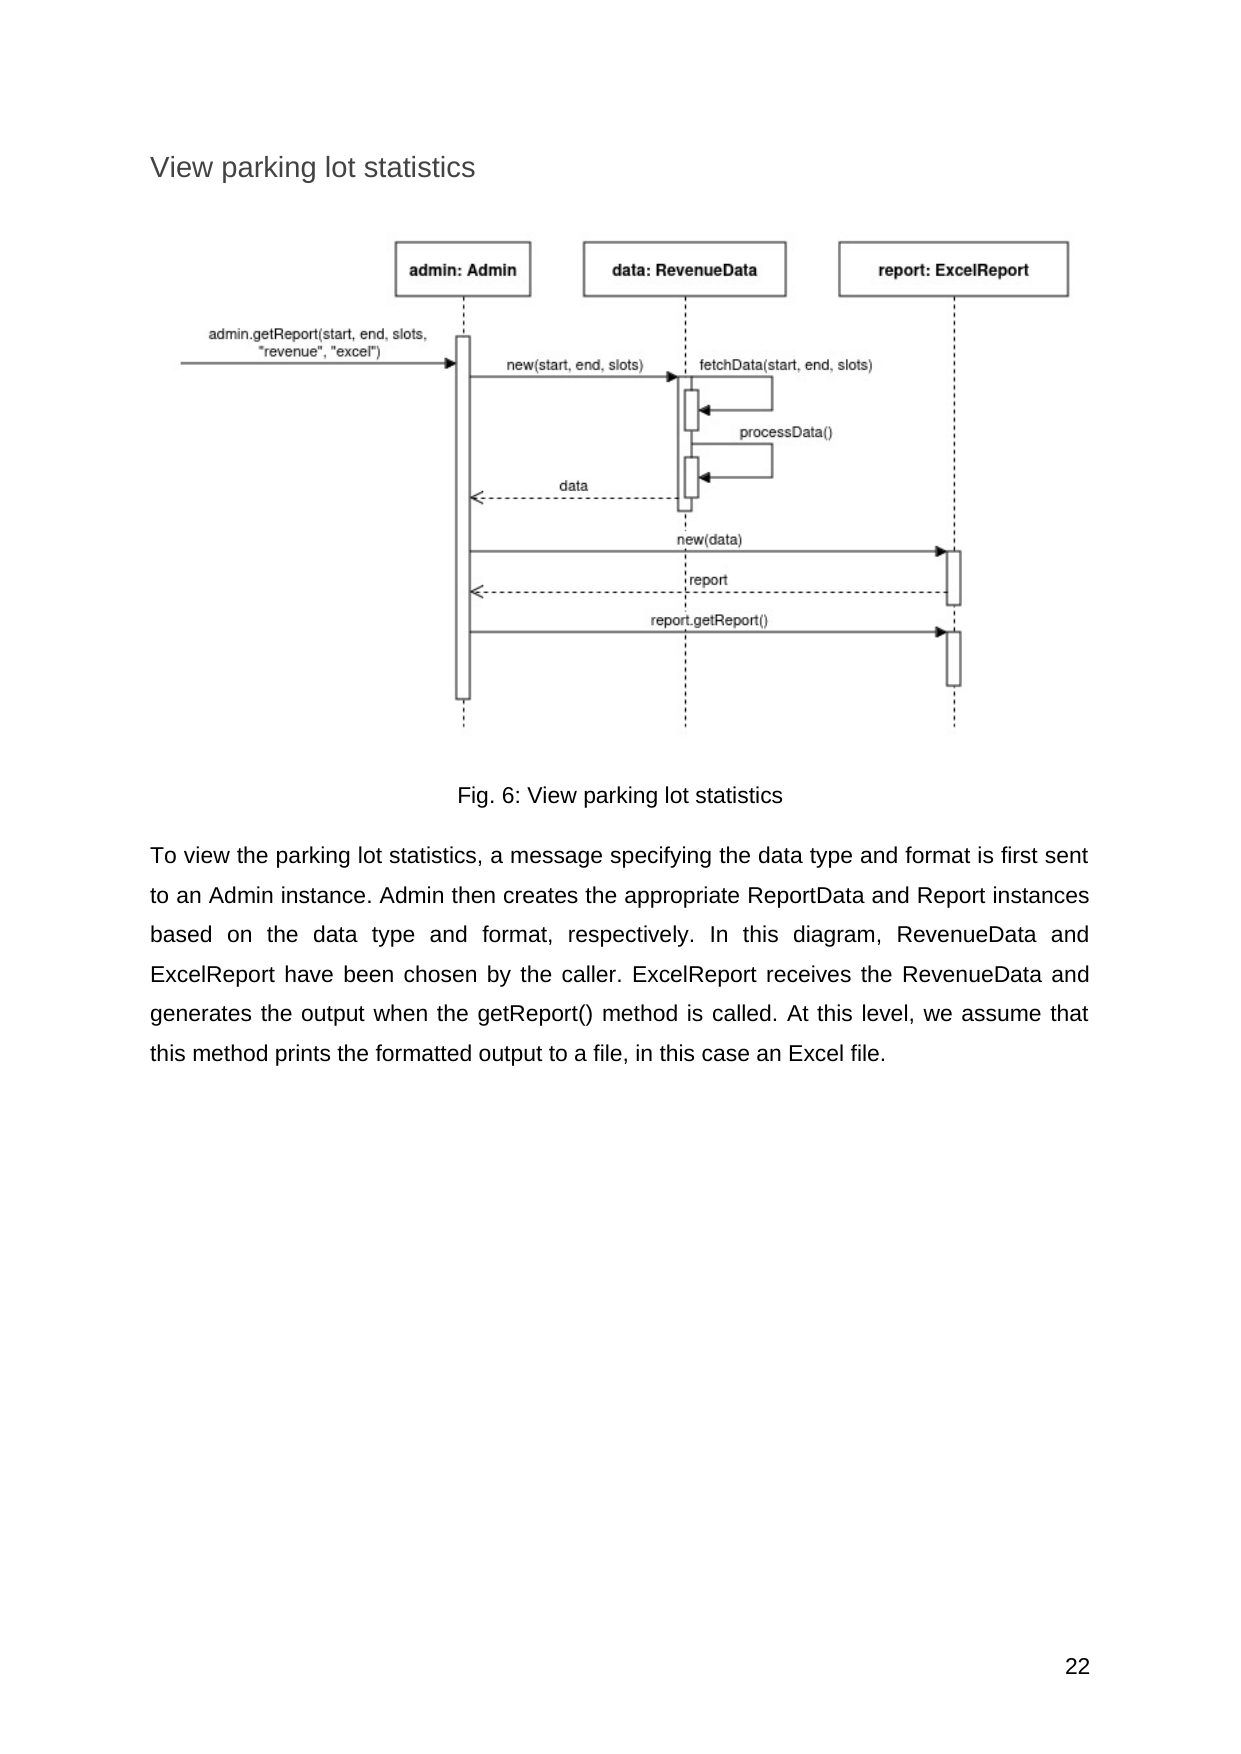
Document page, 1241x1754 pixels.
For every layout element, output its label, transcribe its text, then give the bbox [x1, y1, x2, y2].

text To view the parking lot statistics, a message specifying the data type and format is first sent to an Admin instance. Admin then creates the appropriate ReportData and Report instances based on the data type and format, respectively. In this diagram, RevenueData and ExcelReport have been chosen by the caller. ExcelReport receives the RevenueData and generates the output when the getReport() method is called. At this level, we assume that this method prints the formatted output to a file, in this case an Excel file. [150, 842, 1090, 1066]
picture [150, 221, 1091, 749]
subtitle View parking lot statistics [150, 150, 1090, 183]
text Fig. 6: View parking lot statistics [150, 782, 1090, 808]
